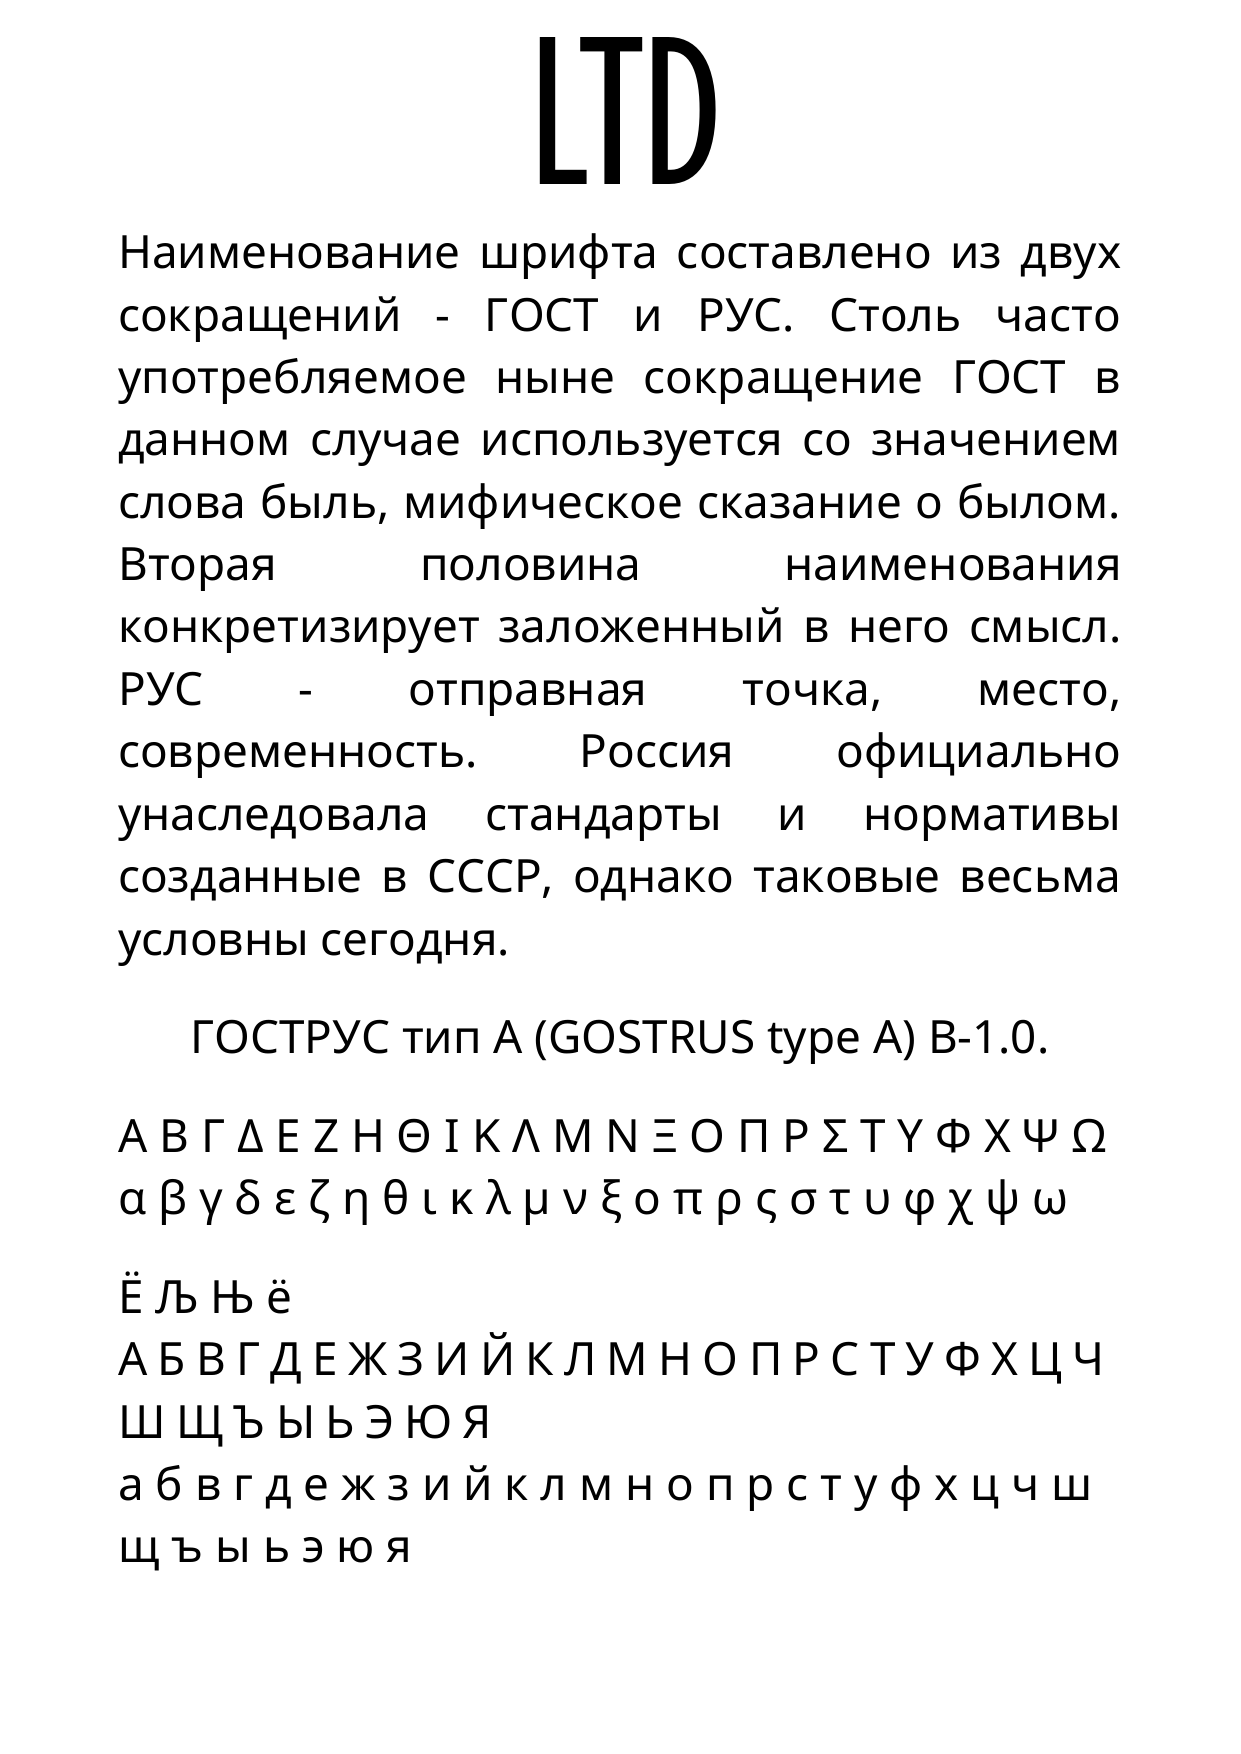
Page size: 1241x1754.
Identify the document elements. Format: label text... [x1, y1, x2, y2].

text Α Β Γ Δ Ε Ζ Η Θ Ι Κ Λ Μ Ν Ξ Ο Π Ρ Σ Τ Υ Φ Χ Ψ Ω α β γ δ ε ζ η θ ι κ λ μ ν ξ ο π ρ ς σ τ υ φ χ ψ ω [118, 1103, 1122, 1228]
text Ё Љ Њ ё А Б В Г Д Е Ж З И Й К Л М Н О П Р С Т У Ф Х Ц Ч Ш Щ Ъ Ы Ь Э Ю Я а б в г д е ж з и й к л м н о п р с т у ф х ц ч ш щ ъ ы ь э ю я [118, 1264, 1122, 1576]
text ㋏ [118, 118, 1122, 201]
text ГОСТРУС тип А (GOSTRUS type A) В-1.0. [118, 1004, 1122, 1067]
text Наименование шрифта составлено из двух сокращений - ГОСТ и РУС. Столь часто употребляемое ныне сокращение ГОСТ в данном случае используется со значением слова быль, мифическое сказание о былом. Вторая половина наименования конкретизирует заложенный в него смысл. РУС - отправная точка, место, современность. Россия официально унаследовала стандарты и нормативы созданные в СССР, однако таковые весьма условны сегодня. [118, 219, 1122, 968]
